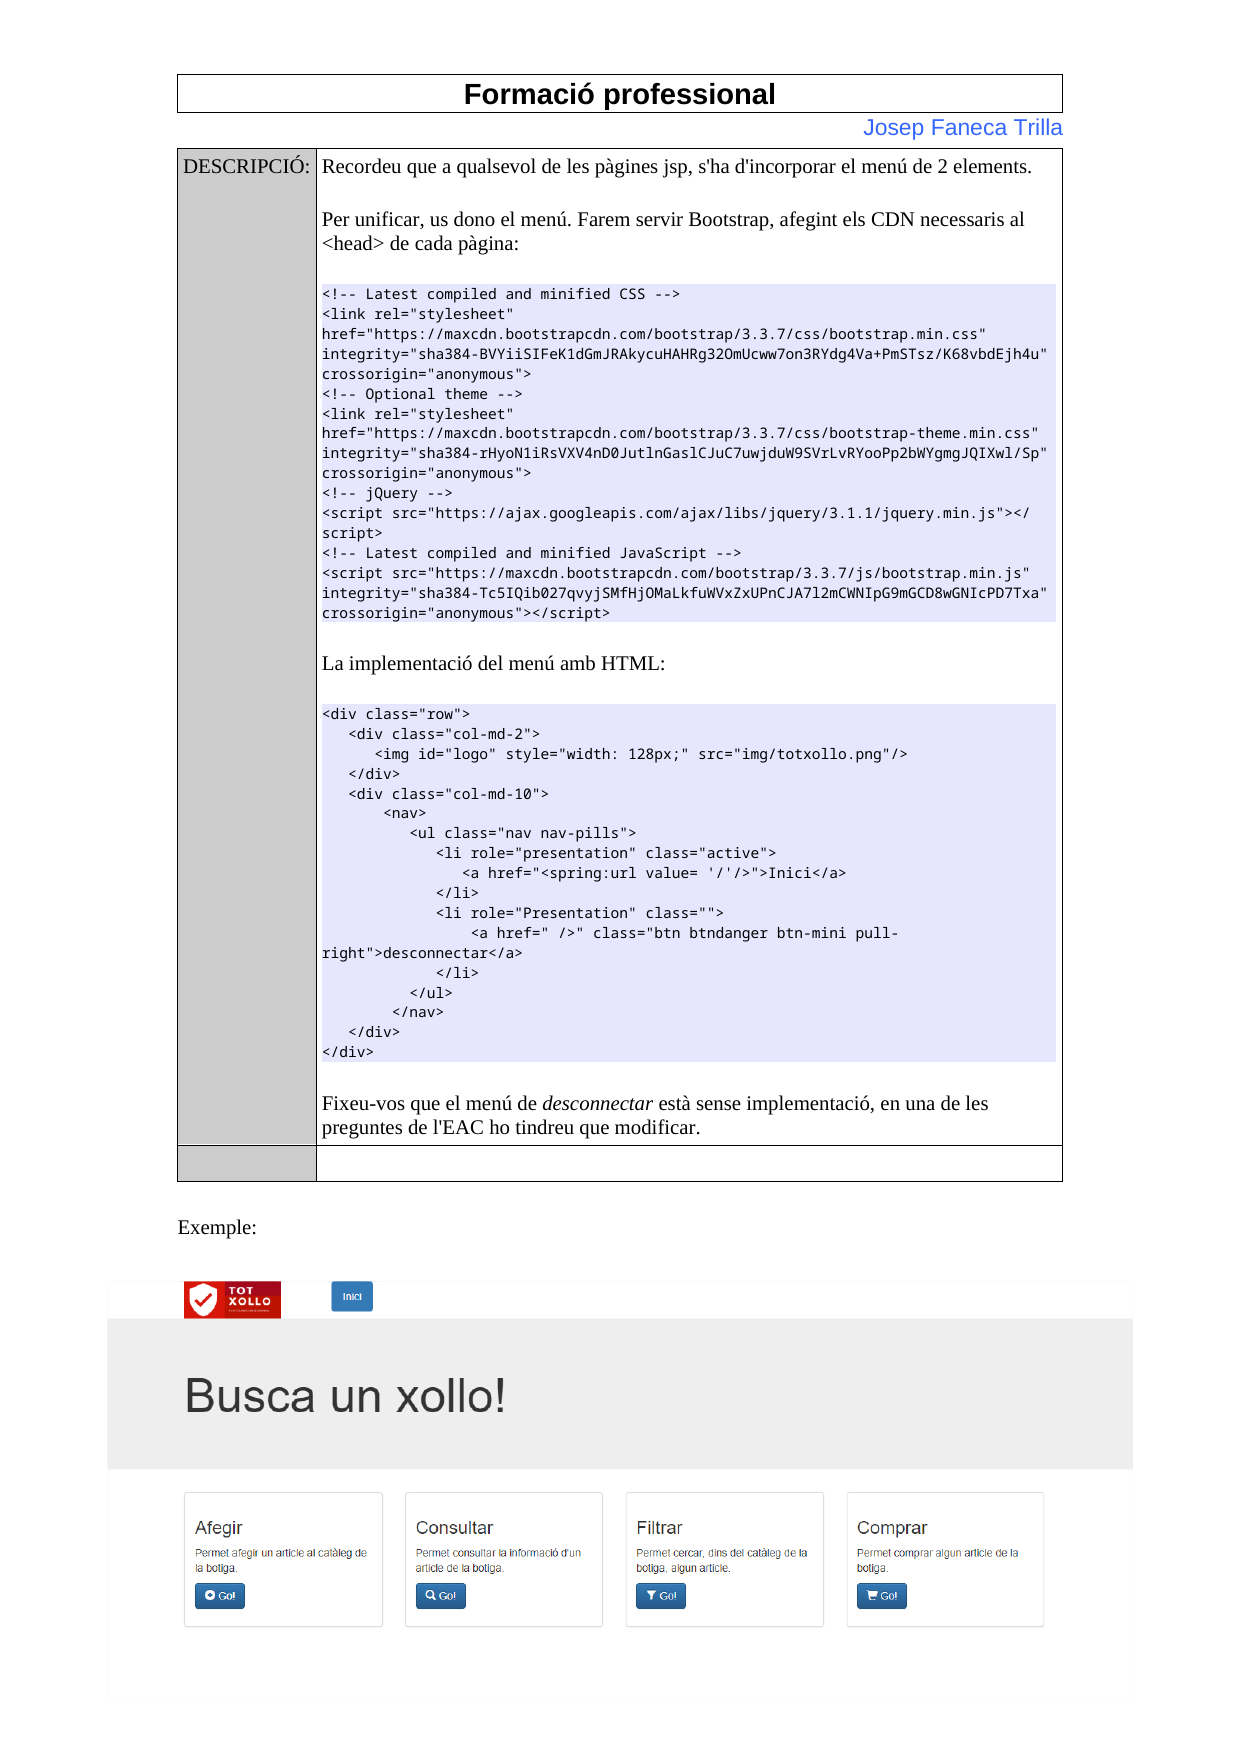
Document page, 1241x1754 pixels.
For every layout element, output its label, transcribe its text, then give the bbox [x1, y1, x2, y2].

table_cell [178, 1146, 316, 1181]
table_cell Recordeu que a qualsevol de les pàgines jsp, s'ha d'incorporar el menú de 2 elements. Per unificar, us dono el menú. Farem servir Bootstrap, afegint els CDN necessaris al <head> de cada pàgina: <!-- Latest compiled and minified CSS --> <link rel="stylesheet" href="https://maxcdn.bootstrapcdn.com/bootstrap/3.3.7/css/bootstrap.min.css" integrity="sha384-BVYiiSIFeK1dGmJRAkycuHAHRg32OmUcww7on3RYdg4Va+PmSTsz/K68vbdEjh4u" crossorigin="anonymous"> <!-- Optional theme --> <link rel="stylesheet" href="https://maxcdn.bootstrapcdn.com/bootstrap/3.3.7/css/bootstrap-theme.min.css" integrity="sha384-rHyoN1iRsVXV4nD0JutlnGaslCJuC7uwjduW9SVrLvRYooPp2bWYgmgJQIXwl/Sp" crossorigin="anonymous"> <!-- jQuery --> <script src="https://ajax.googleapis.com/ajax/libs/jquery/3.1.1/jquery.min.js"></script> <!-- Latest compiled and minified JavaScript --> <script src="https://maxcdn.bootstrapcdn.com/bootstrap/3.3.7/js/bootstrap.min.js" integrity="sha384-Tc5IQib027qvyjSMfHjOMaLkfuWVxZxUPnCJA7l2mCWNIpG9mGCD8wGNIcPD7Txa" crossorigin="anonymous"></script> La implementació del menú amb HTML: <div class="row"> <div class="col-md-2"> <img id="logo" style="width: 128px;" src="img/totxollo.png"/> </div> <div class="col-md-10"> <nav> <ul class="nav nav-pills"> <li role="presentation" class="active"> <a href="<spring:url value= '/'/>">Inici</a> </li> <li role="Presentation" class=""> <a href=" />" class="btn btndanger btn-mini pull-right">desconnectar</a> </li> </ul> </nav> </div> </div> Fixeu-vos que el menú de desconnectar està sense implementació, en una de les preguntes de l'EAC ho tindreu que modificar. [317, 149, 1062, 1144]
table_cell DESCRIPCIÓ: [178, 149, 316, 1144]
text Exemple: [177, 1211, 1063, 1240]
table_cell [317, 1146, 1062, 1181]
picture [107, 1281, 1133, 1699]
